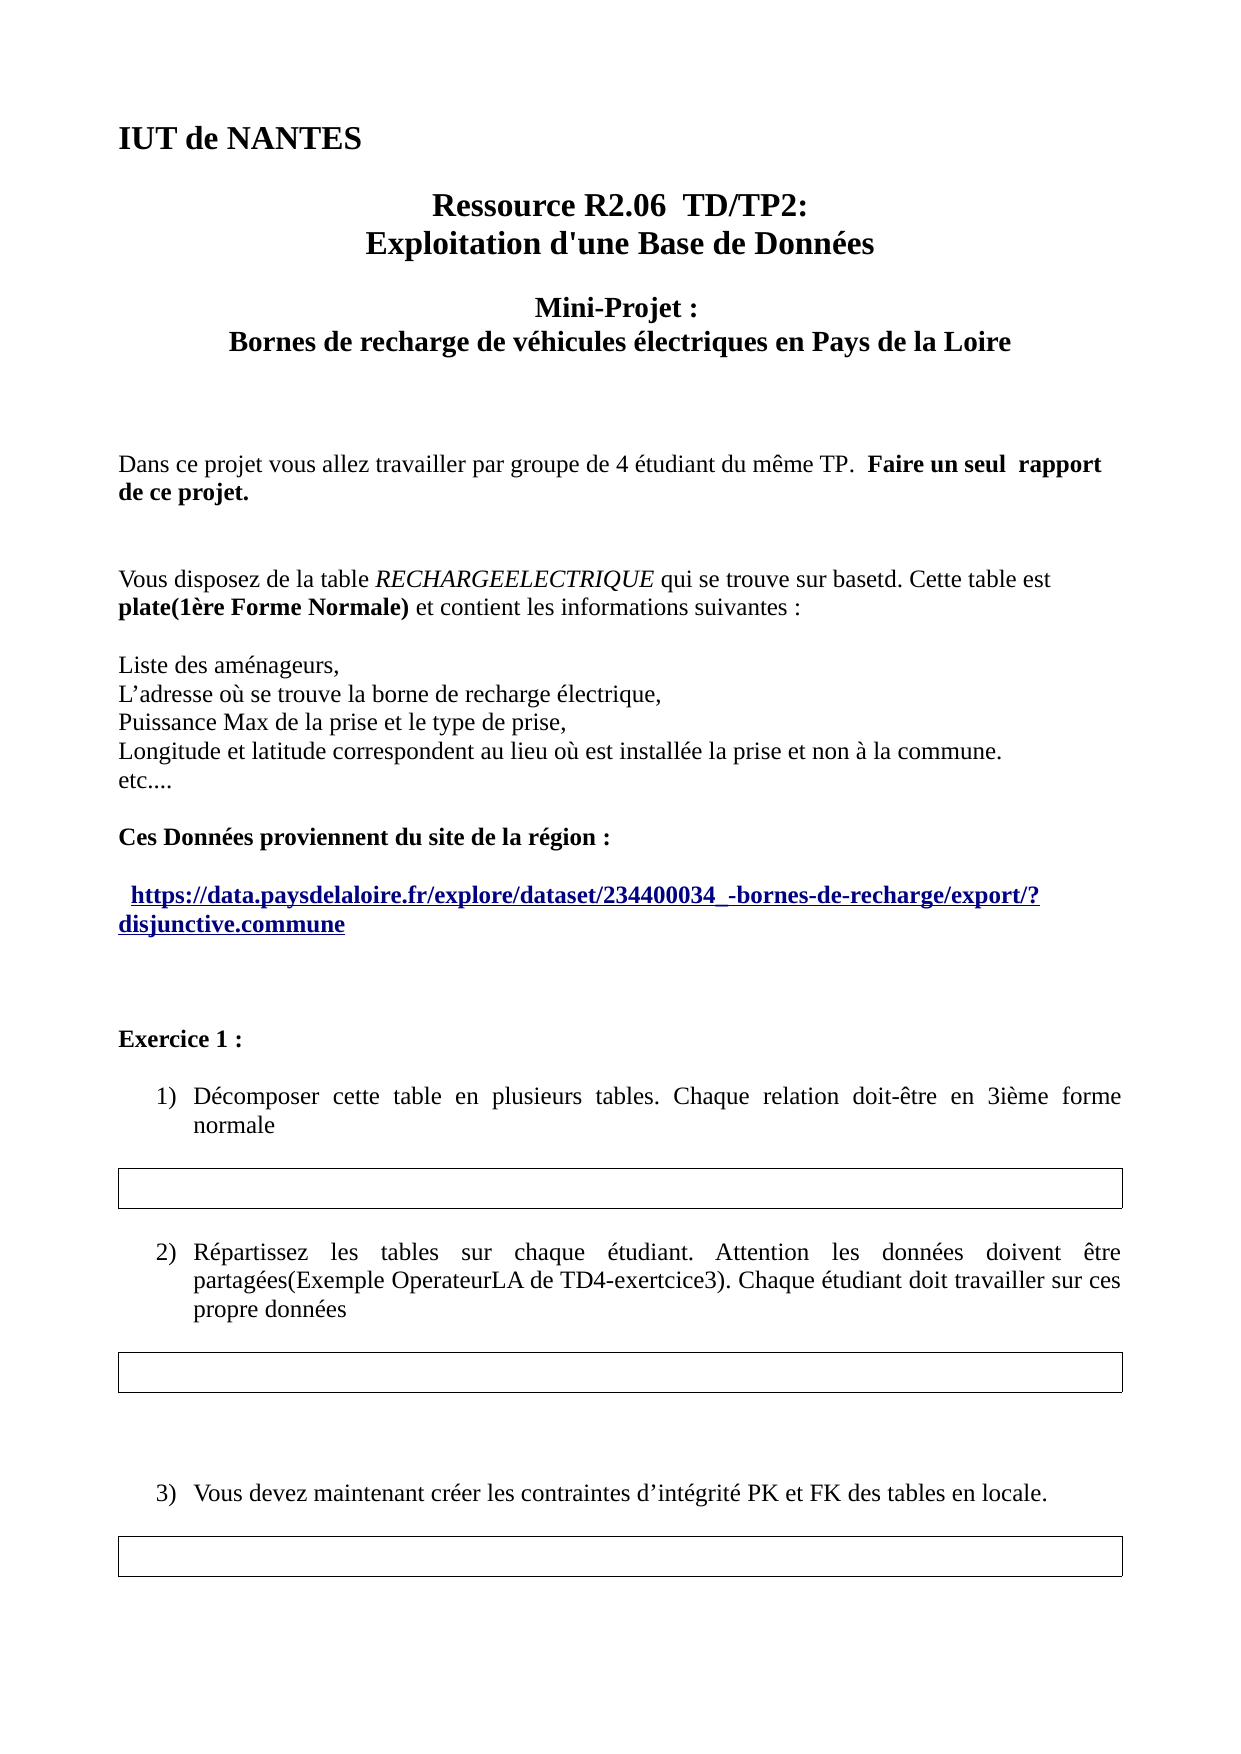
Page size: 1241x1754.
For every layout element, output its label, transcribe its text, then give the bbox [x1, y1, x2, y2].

table_header [119, 1169, 1122, 1208]
text IUT de NANTES [118, 118, 1122, 156]
text Bornes de recharge de véhicules électriques en Pays de la Loire [118, 324, 1122, 358]
text https://data.paysdelaloire.fr/explore/dataset/234400034_-bornes-de-recharge/export/?disjunctive.commune [118, 880, 1122, 937]
text Exercice 1 : [118, 1024, 1122, 1052]
text Longitude et latitude correspondent au lieu où est installée la prise et non à la commune. [118, 736, 1122, 765]
text Vous disposez de la table RECHARGEELECTRIQUE qui se trouve sur basetd. Cette table est plate(1ère Forme Normale) et contient les informations suivantes : [118, 564, 1122, 621]
text Puissance Max de la prise et le type de prise, [118, 707, 1122, 736]
table_header [119, 1537, 1122, 1576]
text Ressource R2.06 TD/TP2: Exploitation d'une Base de Données [118, 185, 1122, 262]
text Mini-Projet : [118, 291, 1122, 324]
list Décomposer cette table en plusieurs tables. Chaque relation doit-être en 3ième forme normale [156, 1081, 1122, 1139]
list Répartissez les tables sur chaque étudiant. Attention les données doivent être partagées(Exemple OperateurLA de TD4-exertcice3). Chaque étudiant doit travailler sur ces propre données [156, 1237, 1122, 1323]
table_header [119, 1353, 1122, 1392]
text Ces Données proviennent du site de la région : [118, 822, 1122, 851]
text L’adresse où se trouve la borne de recharge électrique, [118, 679, 1122, 707]
text Liste des aménageurs, [118, 650, 1122, 679]
text Dans ce projet vous allez travailler par groupe de 4 étudiant du même TP. Faire un seul rapport de ce projet. [118, 449, 1122, 506]
list Vous devez maintenant créer les contraintes d’intégrité PK et FK des tables en locale. [156, 1478, 1122, 1507]
text etc.... [118, 765, 1122, 794]
